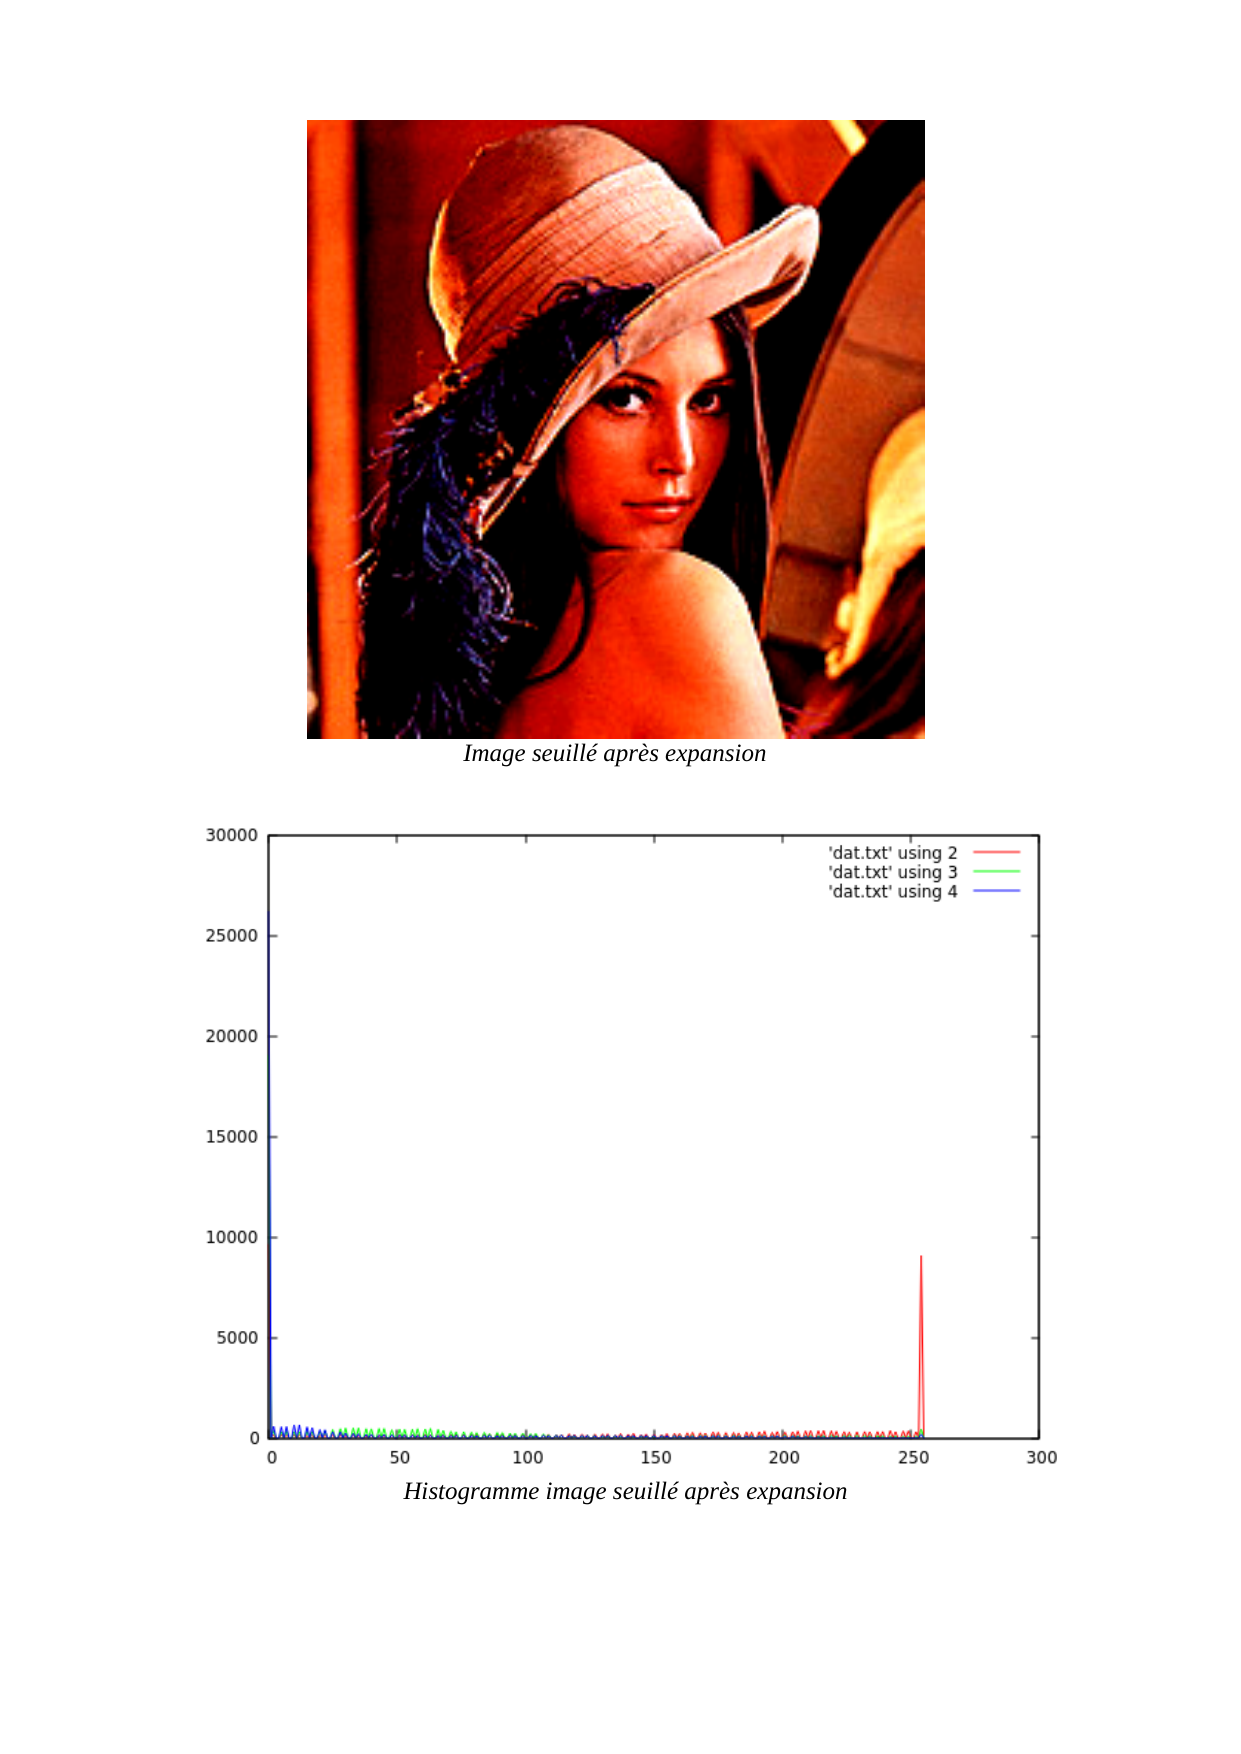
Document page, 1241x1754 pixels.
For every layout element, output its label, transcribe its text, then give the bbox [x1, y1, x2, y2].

text Image seuillé après expansion [307, 739, 925, 767]
picture [307, 120, 925, 739]
text Histogramme image seuillé après expansion [186, 1476, 1067, 1504]
picture [186, 815, 1068, 1476]
